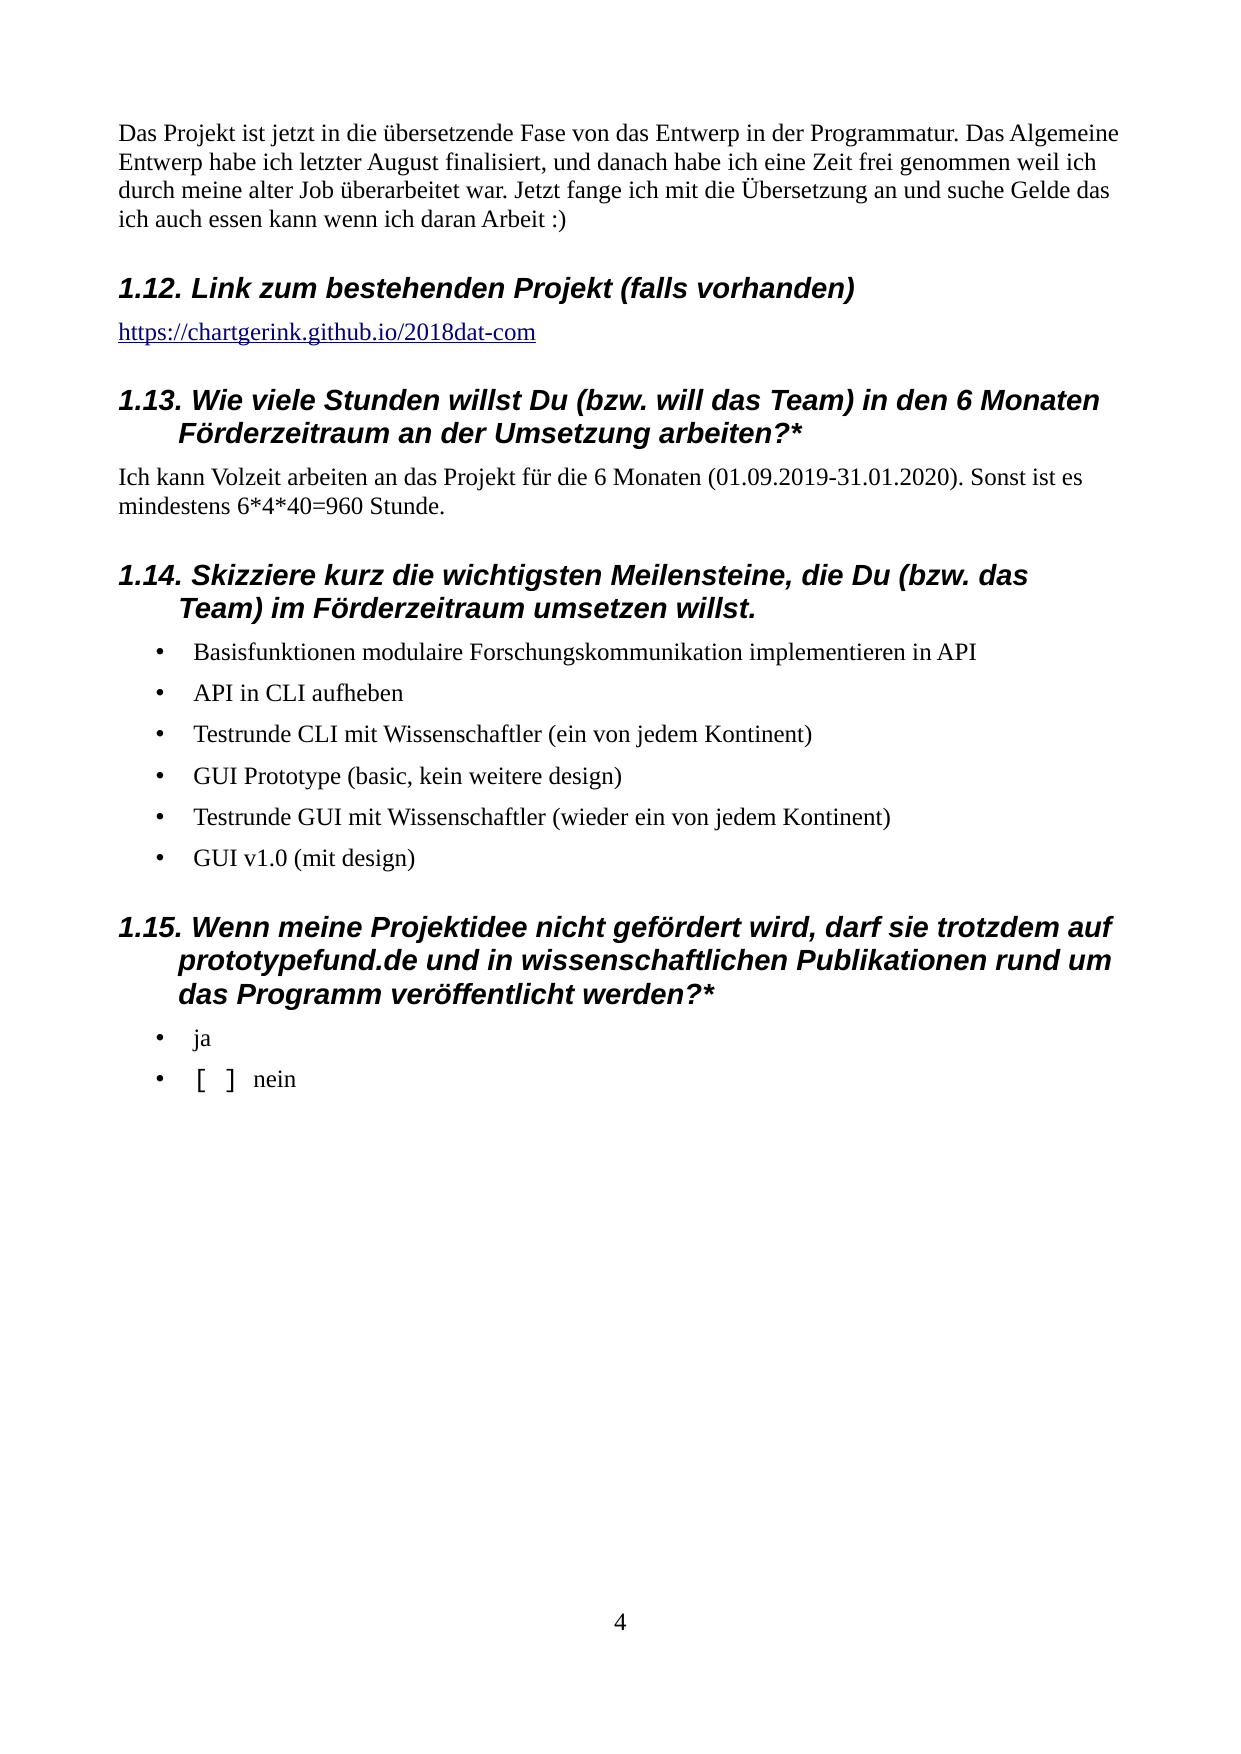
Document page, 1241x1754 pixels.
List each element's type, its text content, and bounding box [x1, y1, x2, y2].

text https://chartgerink.github.io/2018dat-com [118, 317, 1122, 345]
subtitle Wenn meine Projektidee nicht gefördert wird, darf sie trotzdem auf prototypefund.de und in wissenschaftlichen Publikationen rund um das Programm veröffentlicht werden?* [118, 909, 1122, 1010]
subtitle Link zum bestehenden Projekt (falls vorhanden) [118, 271, 1122, 304]
list [ ] nein [156, 1064, 1122, 1095]
list ja [156, 1023, 1122, 1051]
text Ich kann Volzeit arbeiten an das Projekt für die 6 Monaten (01.09.2019-31.01.2020). Sonst ist es mindestens 6*4*40=960 Stunde. [118, 462, 1122, 520]
list Basisfunktionen modulaire Forschungskommunikation implementieren in API [156, 637, 1122, 666]
subtitle Wie viele Stunden willst Du (bzw. will das Team) in den 6 Monaten Förderzeitraum an der Umsetzung arbeiten?* [118, 383, 1122, 450]
text Das Projekt ist jetzt in die übersetzende Fase von das Entwerp in der Programmatur. Das Algemeine Entwerp habe ich letzter August finalisiert, und danach habe ich eine Zeit frei genommen weil ich durch meine alter Job überarbeitet war. Jetzt fange ich mit die Übersetzung an und suche Gelde das ich auch essen kann wenn ich daran Arbeit :) [118, 118, 1122, 233]
list GUI v1.0 (mit design) [156, 843, 1122, 872]
list GUI Prototype (basic, kein weitere design) [156, 761, 1122, 789]
list API in CLI aufheben [156, 678, 1122, 707]
subtitle Skizziere kurz die wichtigsten Meilensteine, die Du (bzw. das Team) im Förderzeitraum umsetzen willst. [118, 557, 1122, 624]
list Testrunde GUI mit Wissenschaftler (wieder ein von jedem Kontinent) [156, 802, 1122, 831]
list Testrunde CLI mit Wissenschaftler (ein von jedem Kontinent) [156, 719, 1122, 748]
